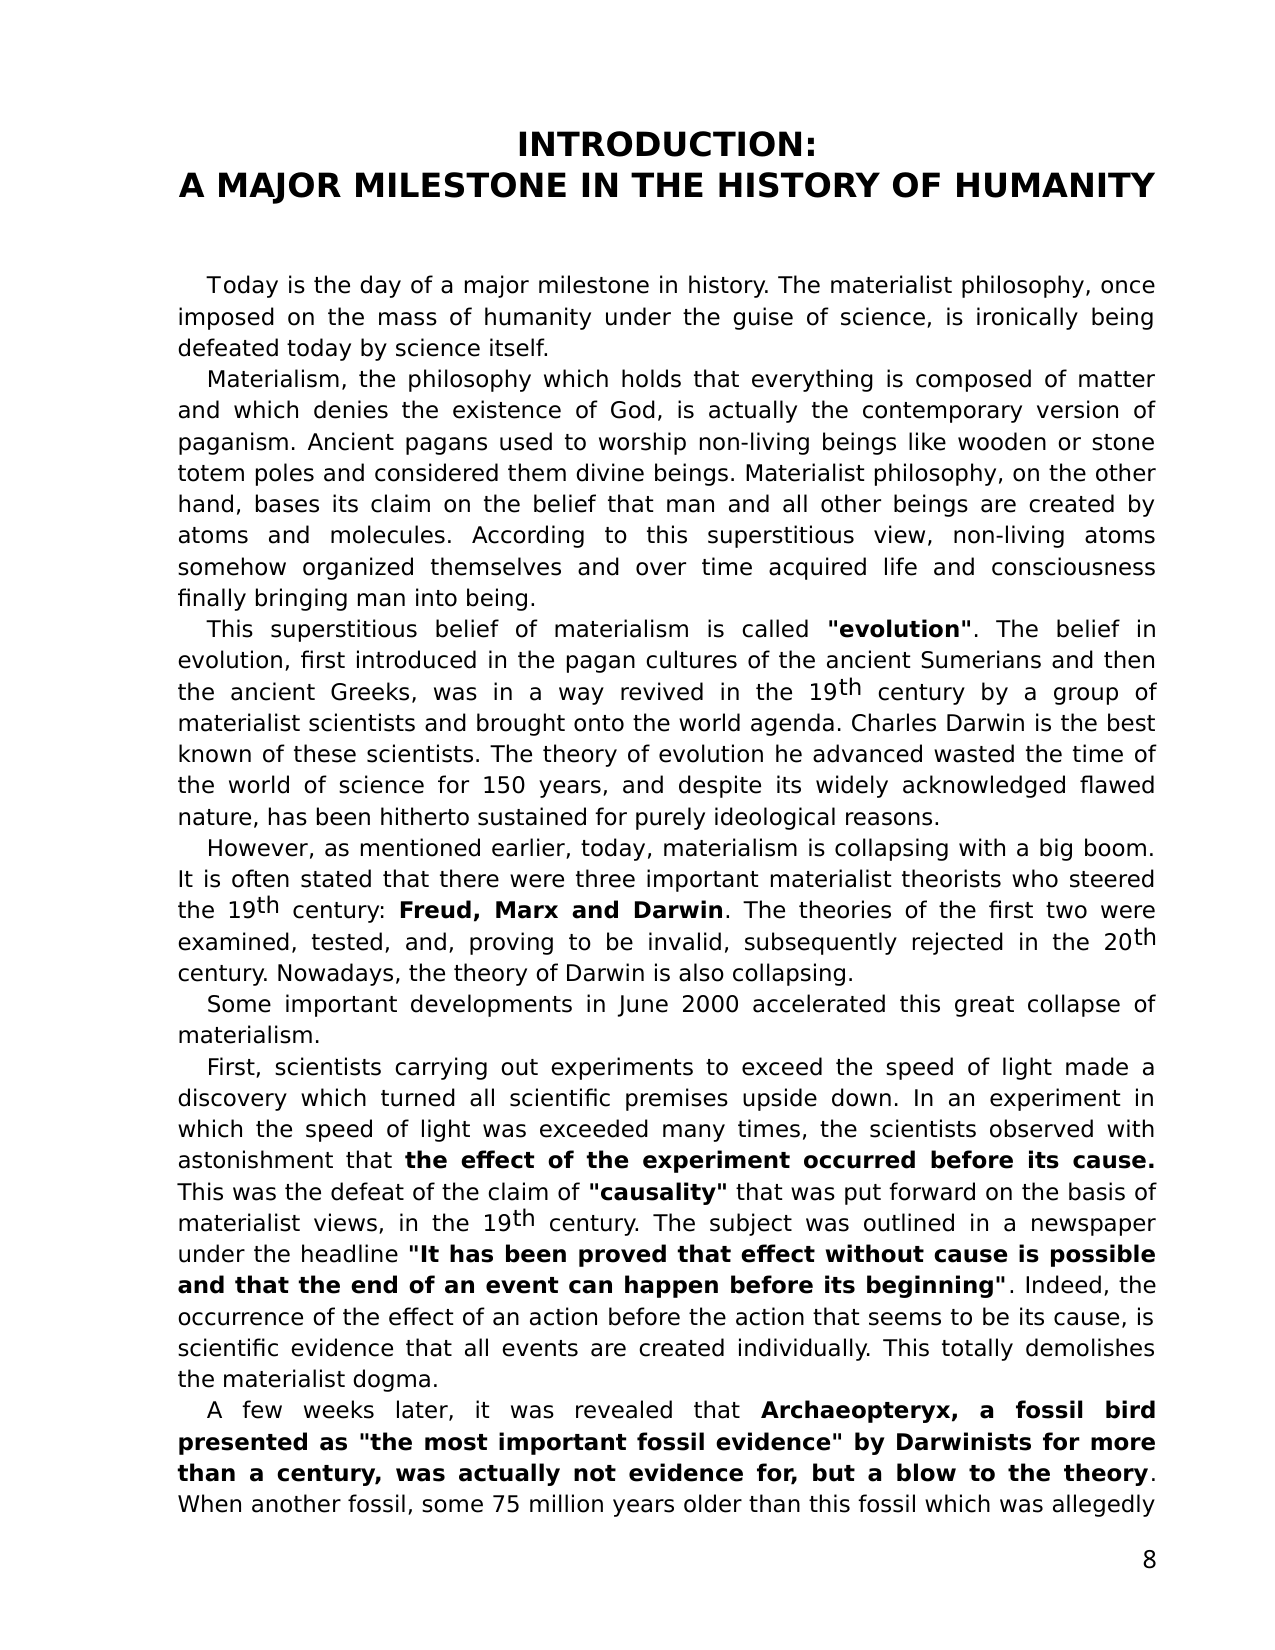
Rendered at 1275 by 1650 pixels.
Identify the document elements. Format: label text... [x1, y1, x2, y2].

text First, scientists carrying out experiments to exceed the speed of light made a discovery which turned all scientific premises upside down. In an experiment in which the speed of light was exceeded many times, the scientists observed with astonishment that the effect of the experiment occurred before its cause. This was the defeat of the claim of "causality" that was put forward on the basis of materialist views, in the 19th century. The subject was outlined in a newspaper under the headline "It has been proved that effect without cause is possible and that the end of an event can happen before its beginning". Indeed, the occurrence of the effect of an action before the action that seems to be its cause, is scientific evidence that all events are created individually. This totally demolishes the materialist dogma. [177, 1050, 1157, 1394]
subtitle INTRODUCTION: [177, 118, 1157, 166]
text Materialism, the philosophy which holds that everything is composed of matter and which denies the existence of God, is actually the contemporary version of paganism. Ancient pagans used to worship non-living beings like wooden or stone totem poles and considered them divine beings. Materialist philosophy, on the other hand, bases its claim on the belief that man and all other beings are created by atoms and molecules. According to this superstitious view, non-living atoms somehow organized themselves and over time acquired life and consciousness finally bringing man into being. [177, 362, 1157, 612]
text A few weeks later, it was revealed that Archaeopteryx, a fossil bird presented as "the most important fossil evidence" by Darwinists for more than a century, was actually not evidence for, but a blow to the theory. When another fossil, some 75 million years older than this fossil which was allegedly [177, 1394, 1157, 1519]
text This superstitious belief of materialism is called "evolution". The belief in evolution, first introduced in the pagan cultures of the ancient Sumerians and then the ancient Greeks, was in a way revived in the 19th century by a group of materialist scientists and brought onto the world agenda. Charles Darwin is the best known of these scientists. The theory of evolution he advanced wasted the time of the world of science for 150 years, and despite its widely acknowledged flawed nature, has been hitherto sustained for purely ideological reasons. [177, 612, 1157, 831]
text However, as mentioned earlier, today, materialism is collapsing with a big boom. It is often stated that there were three important materialist theorists who steered the 19th century: Freud, Marx and Darwin. The theories of the first two were examined, tested, and, proving to be invalid, subsequently rejected in the 20th century. Nowadays, the theory of Darwin is also collapsing. [177, 831, 1157, 987]
text Some important developments in June 2000 accelerated this great collapse of materialism. [177, 987, 1157, 1050]
text Today is the day of a major milestone in history. The materialist philosophy, once imposed on the mass of humanity under the guise of science, is ironically being defeated today by science itself. [177, 269, 1157, 362]
subtitle A MAJOR MILESTONE IN THE HISTORY OF HUMANITY [177, 166, 1157, 205]
